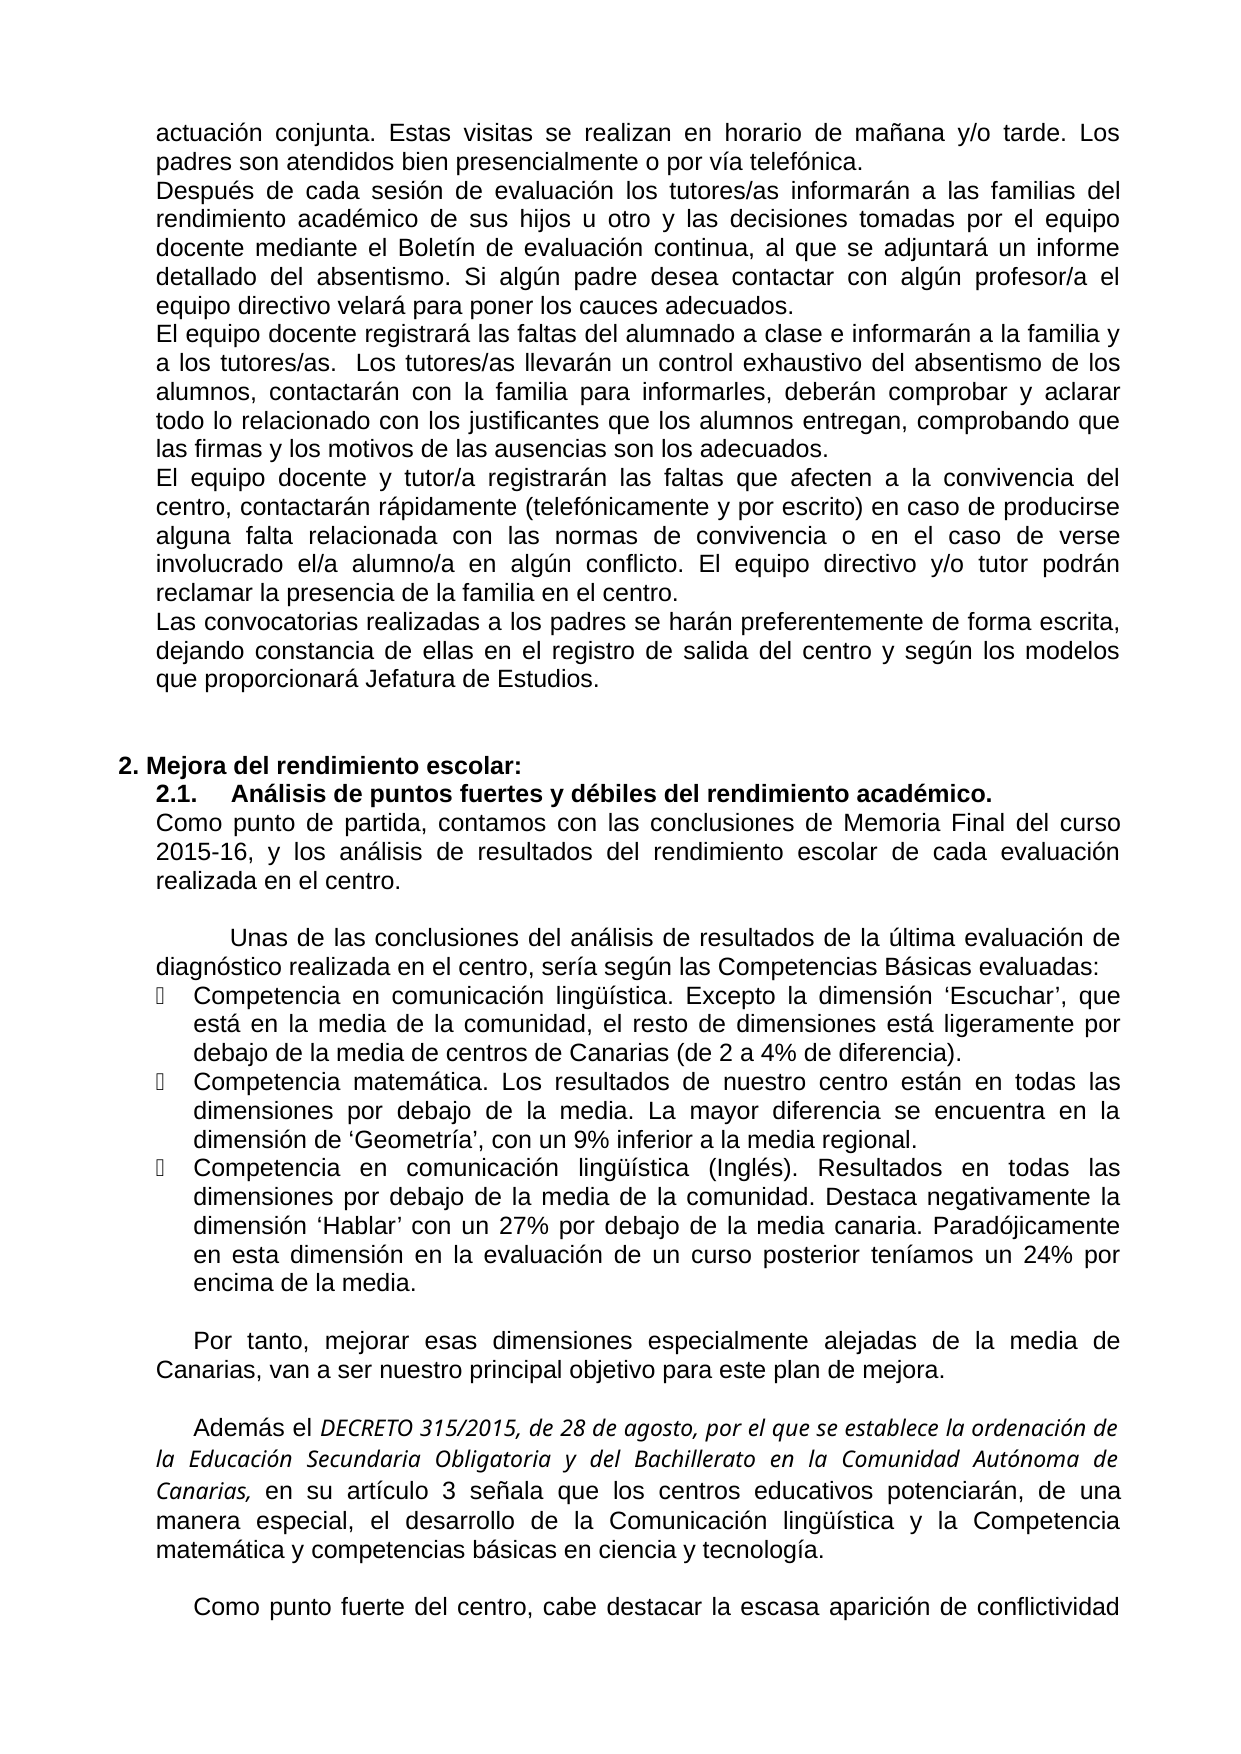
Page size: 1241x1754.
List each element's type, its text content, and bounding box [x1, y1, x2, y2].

text actuación conjunta. Estas visitas se realizan en horario de mañana y/o tarde. Los padres son atendidos bien presencialmente o por vía telefónica. [156, 118, 1122, 176]
text El equipo docente y tutor/a registrarán las faltas que afecten a la convivencia del centro, contactarán rápidamente (telefónicamente y por escrito) en caso de producirse alguna falta relacionada con las normas de convivencia o en el caso de verse involucrado el/a alumno/a en algún conflicto. El equipo directivo y/o tutor podrán reclamar la presencia de la familia en el centro. [156, 463, 1122, 607]
text Las convocatorias realizadas a los padres se harán preferentemente de forma escrita, dejando constancia de ellas en el registro de salida del centro y según los modelos que proporcionará Jefatura de Estudios. [156, 607, 1122, 693]
list Competencia en comunicación lingüística (Inglés). Resultados en todas las dimensiones por debajo de la media de la comunidad. Destaca negativamente la dimensión ‘Hablar’ con un 27% por debajo de la media canaria. Paradójicamente en esta dimensión en la evaluación de un curso posterior teníamos un 24% por encima de la media. [156, 1153, 1122, 1297]
list Análisis de puntos fuertes y débiles del rendimiento académico. [156, 779, 1122, 808]
text Por tanto, mejorar esas dimensiones especialmente alejadas de la media de Canarias, van a ser nuestro principal objetivo para este plan de mejora. [156, 1326, 1122, 1383]
text Como punto de partida, contamos con las conclusiones de Memoria Final del curso 2015-16, y los análisis de resultados del rendimiento escolar de cada evaluación realizada en el centro. [156, 808, 1122, 894]
text Como punto fuerte del centro, cabe destacar la escasa aparición de conflictividad [156, 1592, 1122, 1621]
list Competencia en comunicación lingüística. Excepto la dimensión ‘Escuchar’, que está en la media de la comunidad, el resto de dimensiones está ligeramente por debajo de la media de centros de Canarias (de 2 a 4% de diferencia). [156, 981, 1122, 1067]
text Además el DECRETO 315/2015, de 28 de agosto, por el que se establece la ordenación de la Educación Secundaria Obligatoria y del Bachillerato en la Comunidad Autónoma de Canarias, en su artículo 3 señala que los centros educativos potenciarán, de una manera especial, el desarrollo de la Comunicación lingüística y la Competencia matemática y competencias básicas en ciencia y tecnología. [156, 1412, 1122, 1563]
text Unas de las conclusiones del análisis de resultados de la última evaluación de diagnóstico realizada en el centro, sería según las Competencias Básicas evaluadas: [156, 923, 1122, 981]
text Después de cada sesión de evaluación los tutores/as informarán a las familias del rendimiento académico de sus hijos u otro y las decisiones tomadas por el equipo docente mediante el Boletín de evaluación continua, al que se adjuntará un informe detallado del absentismo. Si algún padre desea contactar con algún profesor/a el equipo directivo velará para poner los cauces adecuados. [156, 176, 1122, 319]
text 2. Mejora del rendimiento escolar: [118, 751, 1122, 779]
text El equipo docente registrará las faltas del alumnado a clase e informarán a la familia y a los tutores/as. Los tutores/as llevarán un control exhaustivo del absentismo de los alumnos, contactarán con la familia para informarles, deberán comprobar y aclarar todo lo relacionado con los justificantes que los alumnos entregan, comprobando que las firmas y los motivos de las ausencias son los adecuados. [156, 319, 1122, 463]
list Competencia matemática. Los resultados de nuestro centro están en todas las dimensiones por debajo de la media. La mayor diferencia se encuentra en la dimensión de ‘Geometría’, con un 9% inferior a la media regional. [156, 1067, 1122, 1153]
